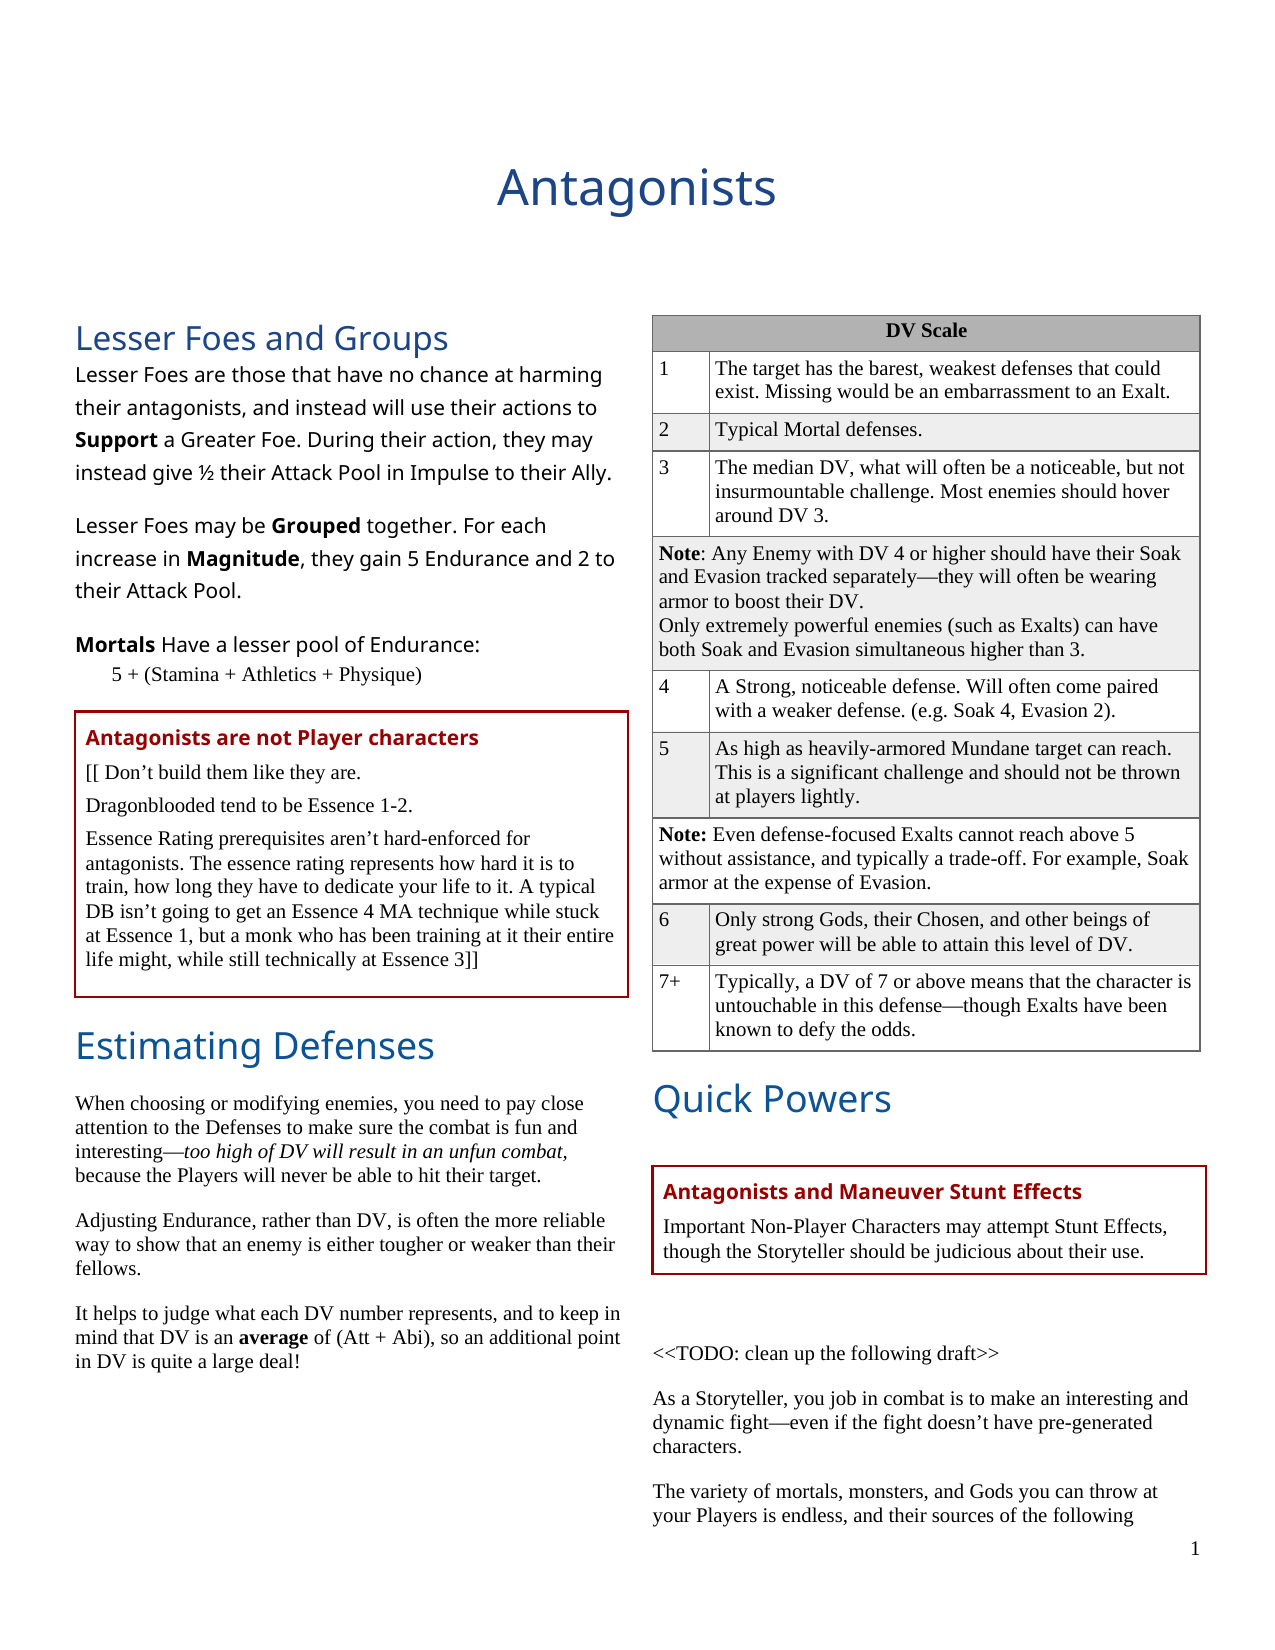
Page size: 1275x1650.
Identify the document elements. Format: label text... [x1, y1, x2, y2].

subtitle Estimating Defenses [75, 1019, 622, 1070]
table_cell Typically, a DV of 7 or above means that the character is untouchable in this defense—though Exalts have been known to defy the odds. [710, 966, 1199, 1050]
subtitle Quick Powers [652, 1073, 1200, 1124]
table_cell The target has the barest, weakest defenses that could exist. Missing would be an embarrassment to an Exalt. [710, 352, 1199, 412]
table_cell Only strong Gods, their Chosen, and other beings of great power will be able to attain this level of DV. [710, 905, 1199, 964]
table_cell Note: Even defense-focused Exalts cannot reach above 5 without assistance, and typically a trade-off. For example, Soak armor at the expense of Evasion. [653, 819, 1199, 903]
table_cell 3 [653, 452, 709, 536]
table_cell 1 [653, 352, 709, 412]
table_cell 5 [653, 733, 709, 817]
text As a Storyteller, you job in combat is to make an interesting and dynamic fight—even if the fight doesn’t have pre-generated characters. [652, 1386, 1200, 1458]
table_cell Note: Any Enemy with DV 4 or higher should have their Soak and Evasion tracked separately—they will often be wearing armor to boost their DV. Only extremely powerful enemies (such as Exalts) can have both Soak and Evasion simultaneous higher than 3. [653, 537, 1199, 670]
table_cell 7+ [653, 966, 709, 1050]
table_cell Typical Mortal defenses. [710, 414, 1199, 450]
table_cell A Strong, noticeable defense. Will often come paired with a weaker defense. (e.g. Soak 4, Evasion 2). [710, 671, 1199, 731]
text Adjusting Endurance, rather than DV, is often the more reliable way to show that an enemy is either tougher or weaker than their fellows. [75, 1208, 622, 1280]
text Mortals Have a lesser pool of Endurance: 5 + (Stamina + Athletics + Physique) [75, 630, 622, 686]
subtitle Antagonists [75, 152, 1200, 220]
table_cell 6 [653, 905, 709, 964]
text When choosing or modifying enemies, you need to pay close attention to the Defenses to make sure the combat is fun and interesting—too high of DV will result in an unfun combat, because the Players will never be able to hit their target. [75, 1091, 622, 1187]
text Lesser Foes are those that have no chance at harming their antagonists, and instead will use their actions to Support a Greater Foe. During their action, they may instead give ½ their Attack Pool in Impulse to their Ally. [75, 360, 622, 486]
table_header DV Scale [653, 316, 1199, 351]
table_cell The median DV, what will often be a noticeable, but not insurmountable challenge. Most enemies should hover around DV 3. [710, 452, 1199, 536]
text <<TODO: clean up the following draft>> [652, 1341, 1200, 1365]
table_cell 2 [653, 414, 709, 450]
text Lesser Foes may be Grouped together. For each increase in Magnitude, they gain 5 Endurance and 2 to their Attack Pool. [75, 511, 622, 605]
table_header Antagonists are not Player characters [[ Don’t build them like they are. Dragonblooded tend to be Essence 1-2. Essence Rating prerequisites aren’t hard-enforced for antagonists. The essence rating represents how hard it is to train, how long they have to dedicate your life to it. A typical DB isn’t going to get an Essence 4 MA technique while stuck at Essence 1, but a monk who has been training at it their entire life might, while still technically at Essence 3]] [76, 713, 627, 996]
table_header Antagonists and Maneuver Stunt Effects Important Non-Player Characters may attempt Stunt Effects, though the Storyteller should be judicious about their use. [654, 1167, 1205, 1273]
text It helps to judge what each DV number represents, and to keep in mind that DV is an average of (Att + Abi), so an additional point in DV is quite a large deal! [75, 1301, 622, 1373]
table_cell As high as heavily-armored Mundane target can reach. This is a significant challenge and should not be thrown at players lightly. [710, 733, 1199, 817]
table_cell 4 [653, 671, 709, 731]
text The variety of mortals, monsters, and Gods you can throw at your Players is endless, and their sources of the following [652, 1479, 1200, 1527]
subtitle Lesser Foes and Groups [75, 315, 622, 360]
